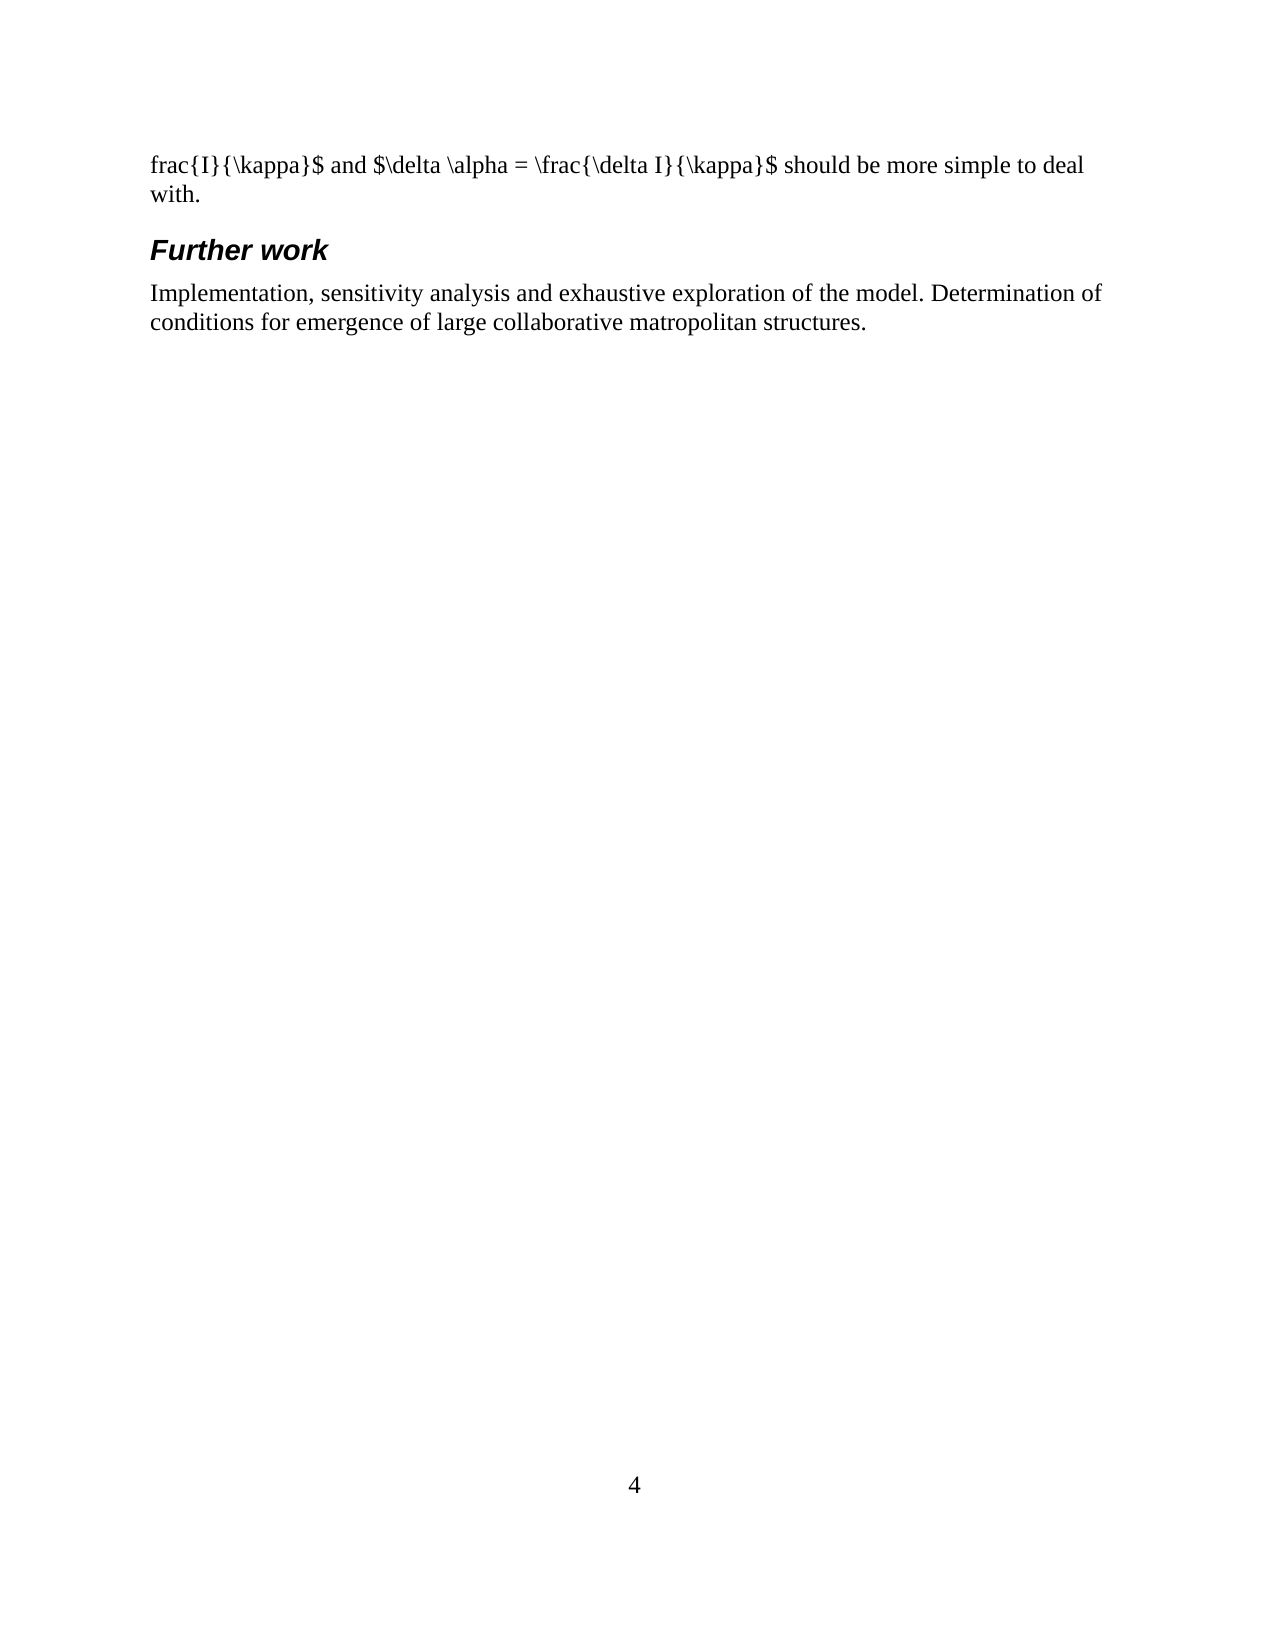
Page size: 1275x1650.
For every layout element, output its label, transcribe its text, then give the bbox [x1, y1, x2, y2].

subtitle Further work [150, 232, 1125, 266]
text Implementation, sensitivity analysis and exhaustive exploration of the model. Determination of conditions for emergence of large collaborative matropolitan structures. [150, 278, 1125, 336]
text frac{I}{\kappa}$ and $\delta \alpha = \frac{\delta I}{\kappa}$ should be more simple to deal with. [150, 150, 1125, 207]
